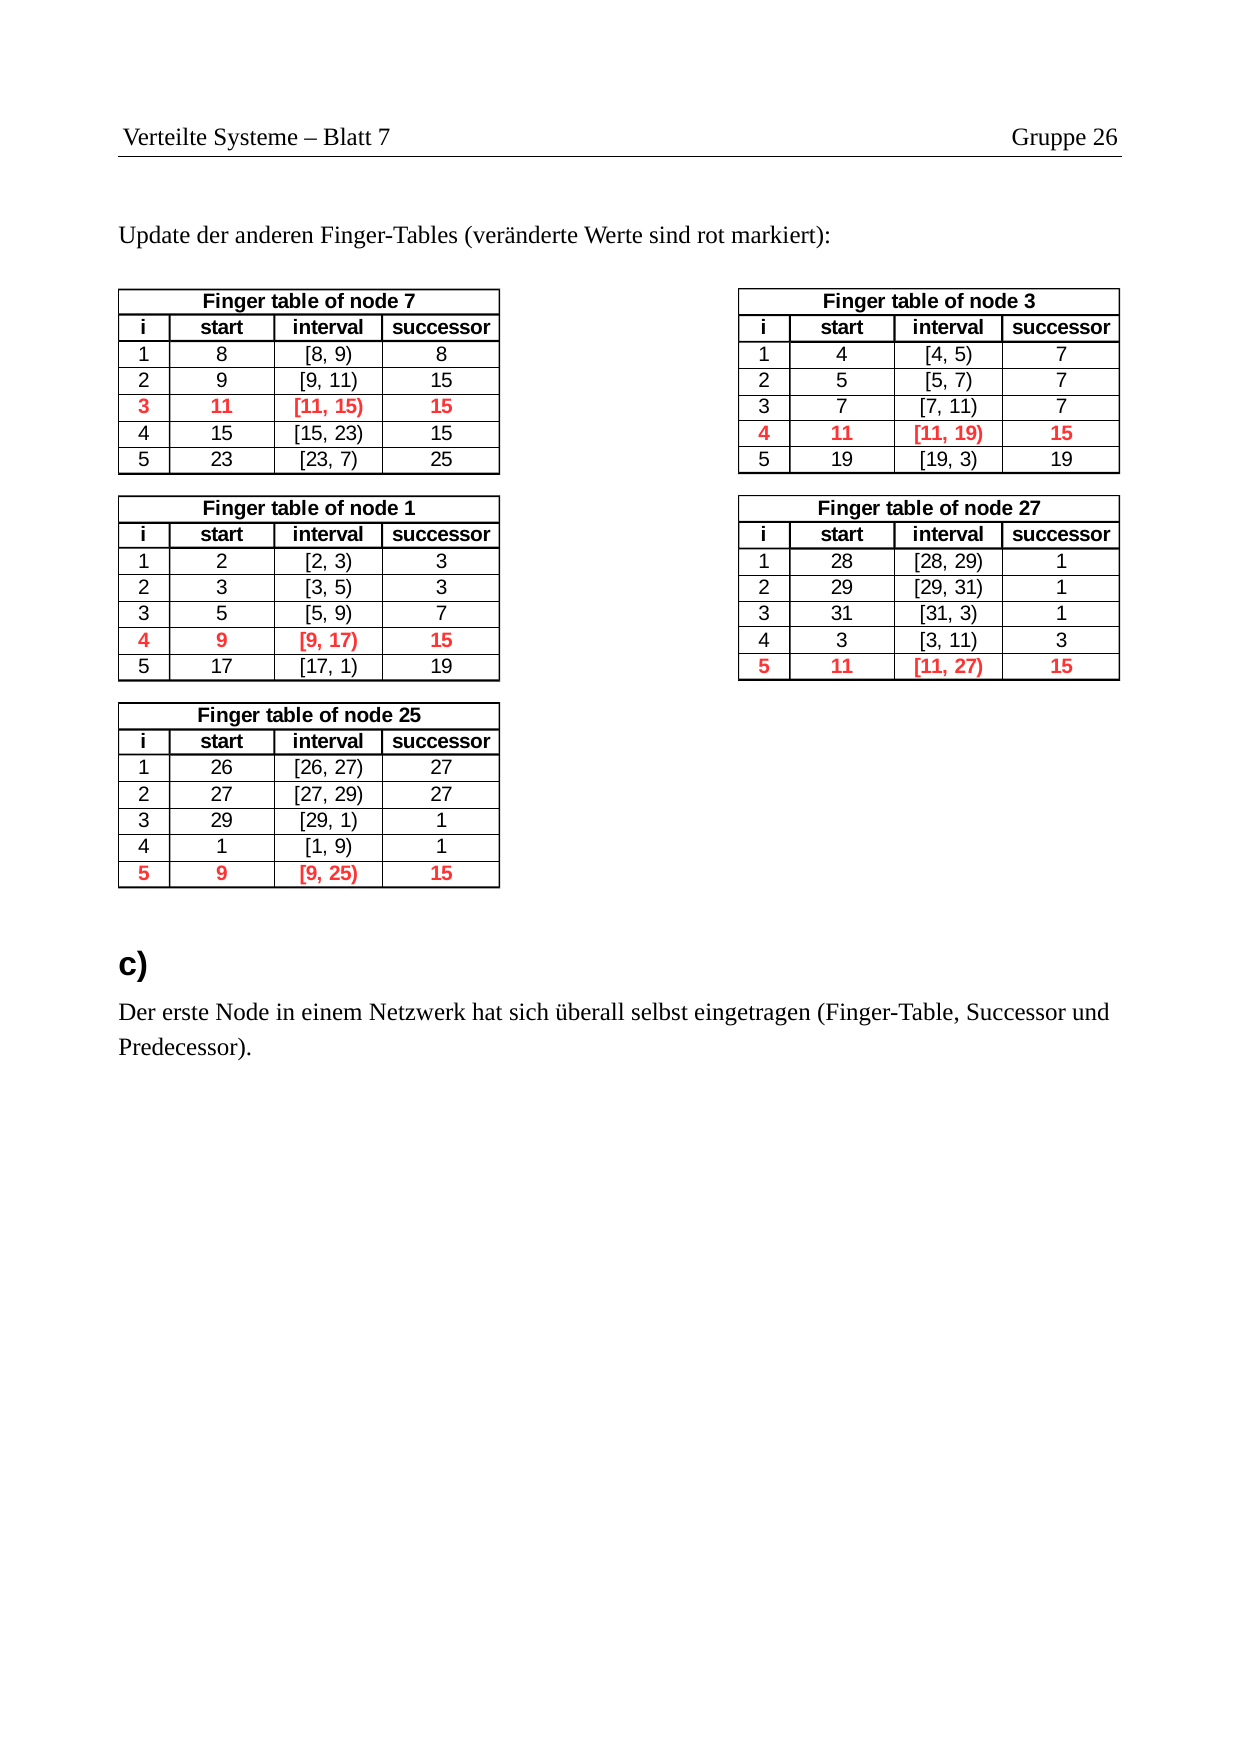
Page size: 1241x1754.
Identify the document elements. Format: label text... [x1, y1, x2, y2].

text Der erste Node in einem Netzwerk hat sich überall selbst eingetragen (Finger-Table, Successor und Predecessor). [118, 997, 1122, 1060]
subtitle c) [118, 944, 1122, 982]
text Update der anderen Finger-Tables (veränderte Werte sind rot markiert): [118, 220, 1122, 248]
